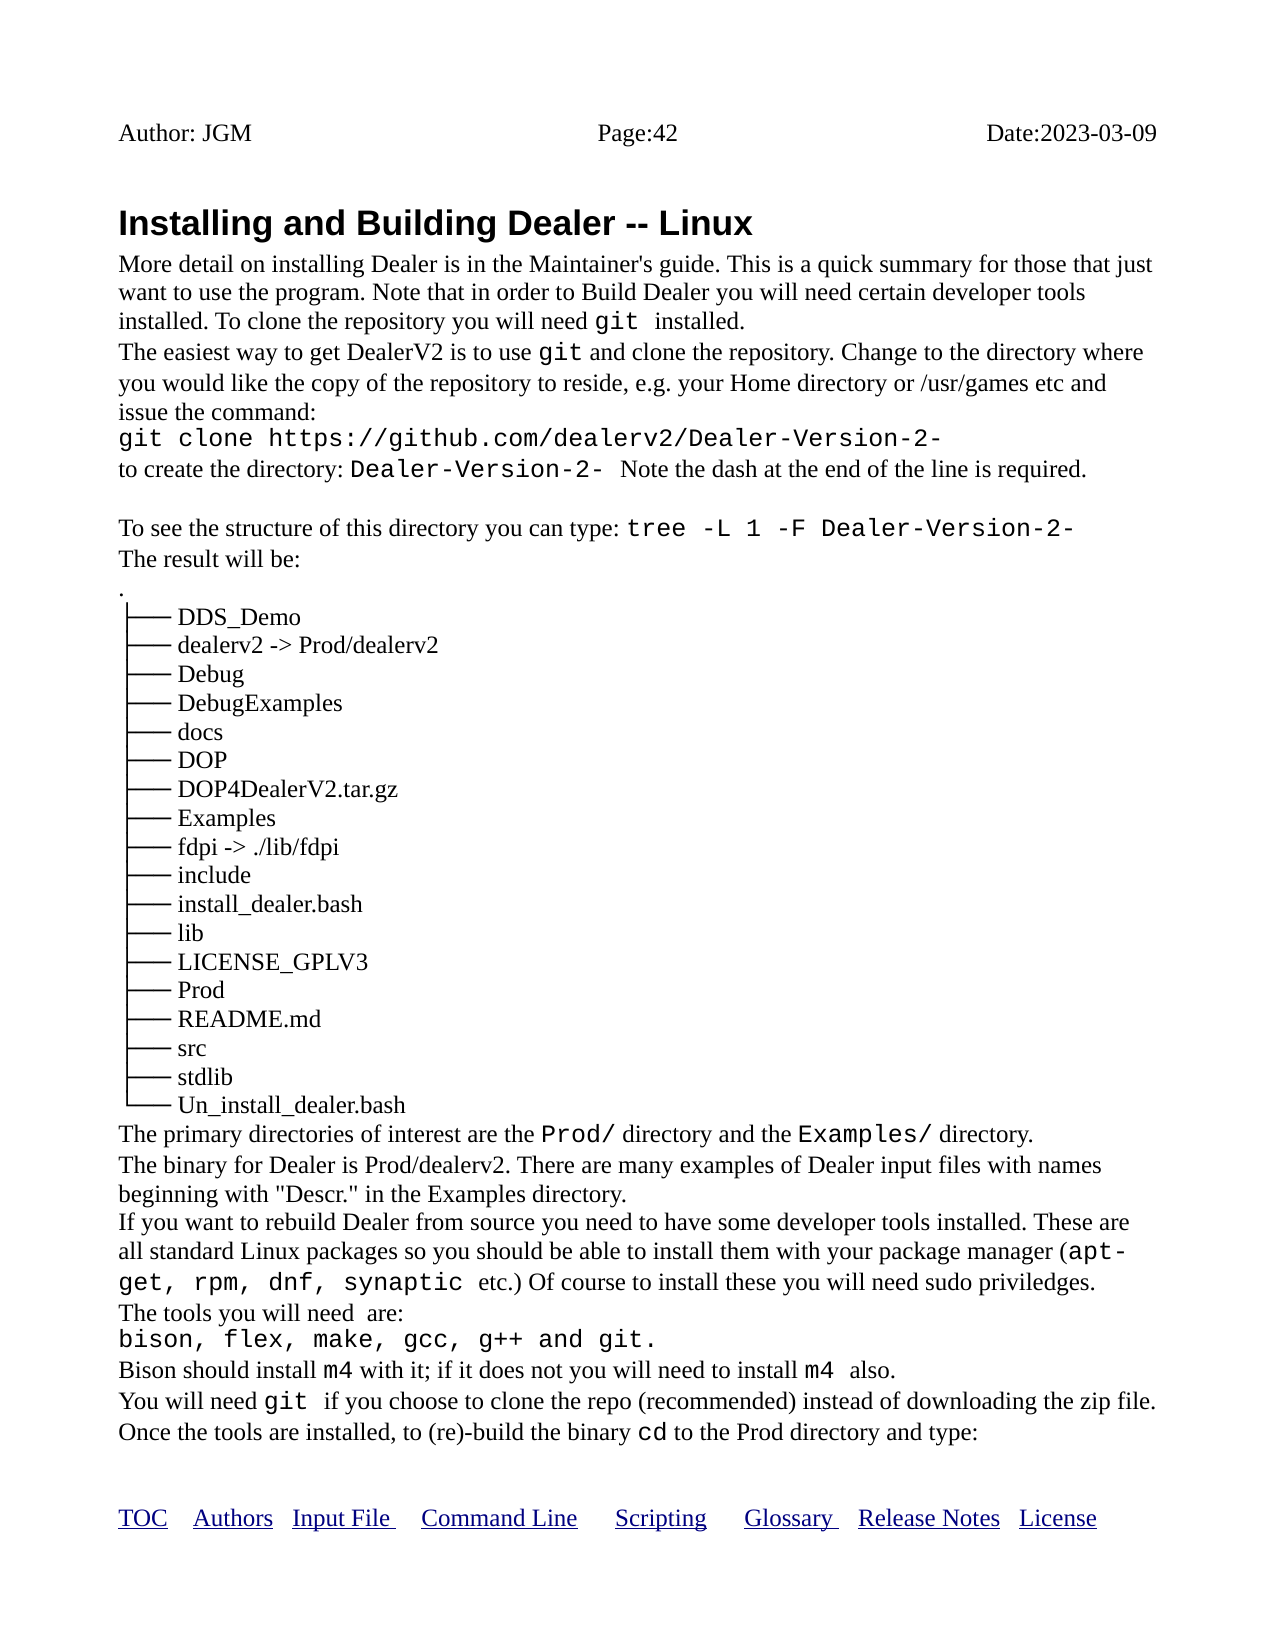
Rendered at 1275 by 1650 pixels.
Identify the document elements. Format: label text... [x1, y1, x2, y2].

text ├── stdlib [128, 1062, 1157, 1090]
text ├── Prod [128, 975, 1157, 1004]
text ├── dealerv2 -> Prod/dealerv2 [128, 630, 1157, 659]
text The easiest way to get DealerV2 is to use git and clone the repository. Change to the directory where you would like the copy of the repository to reside, e.g. your Home directory or /usr/games etc and issue the command: [118, 337, 1157, 425]
text ├── lib [128, 918, 1157, 947]
text ├── docs [128, 717, 1157, 745]
text └── Un_install_dealer.bash [118, 1090, 1157, 1119]
text The result will be: [118, 544, 1157, 573]
text ├── include [128, 860, 1157, 889]
text ├── DOP [118, 745, 126, 774]
text More detail on installing Dealer is in the Maintainer's guide. This is a quick summary for those that just want to use the program. Note that in order to Build Dealer you will need certain developer tools installed. To clone the repository you will need git installed. [118, 249, 1157, 337]
text The tools you will need are: [118, 1298, 1157, 1327]
text bison, flex, make, gcc, g++ and git. [118, 1327, 1157, 1355]
text ├── DOP [128, 745, 1157, 774]
text The binary for Dealer is Prod/dealerv2. There are many examples of Dealer input files with names beginning with "Descr." in the Examples directory. [118, 1150, 1157, 1207]
text ├── DebugExamples [128, 688, 1157, 717]
text ├── DDS_Demo [128, 602, 1157, 630]
text You will need git if you choose to clone the repo (recommended) instead of downloading the zip file. [118, 1386, 1157, 1417]
text ├── Debug [118, 659, 126, 688]
subtitle Installing and Building Dealer -- Linux [118, 202, 1157, 243]
text If you want to rebuild Dealer from source you need to have some developer tools installed. These are all standard Linux packages so you should be able to install them with your package manager (apt-get, rpm, dnf, synaptic etc.) Of course to install these you will need sudo priviledges. [118, 1207, 1157, 1298]
text to create the directory: Dealer-Version-2- Note the dash at the end of the line is required. [118, 454, 1157, 484]
text ├── lib [118, 918, 126, 947]
text ├── stdlib [118, 1062, 126, 1090]
text ├── README.md [128, 1004, 1157, 1033]
text ├── Debug [128, 659, 1157, 688]
text Bison should install m4 with it; if it does not you will need to install m4 also. [118, 1355, 1157, 1386]
text The primary directories of interest are the Prod/ directory and the Examples/ directory. [118, 1119, 1157, 1150]
text ├── Prod [118, 975, 126, 1004]
text ├── include [118, 860, 126, 889]
text git clone https://github.com/dealerv2/Dealer-Version-2- [118, 425, 1157, 454]
text ├── install_dealer.bash [128, 889, 1157, 918]
text To see the structure of this directory you can type: tree -L 1 -F Dealer-Version-2- [118, 513, 1157, 544]
text ├── DOP4DealerV2.tar.gz [128, 774, 1157, 803]
text ├── Examples [128, 803, 1157, 832]
text ├── docs [118, 717, 126, 745]
text ├── fdpi -> ./lib/fdpi [128, 832, 1157, 860]
text ├── LICENSE_GPLV3 [128, 947, 1157, 975]
text Once the tools are installed, to (re)-build the binary cd to the Prod directory and type: [118, 1417, 1157, 1447]
text . [118, 573, 1157, 602]
text ├── src [118, 1033, 126, 1062]
text ├── src [128, 1033, 1157, 1062]
